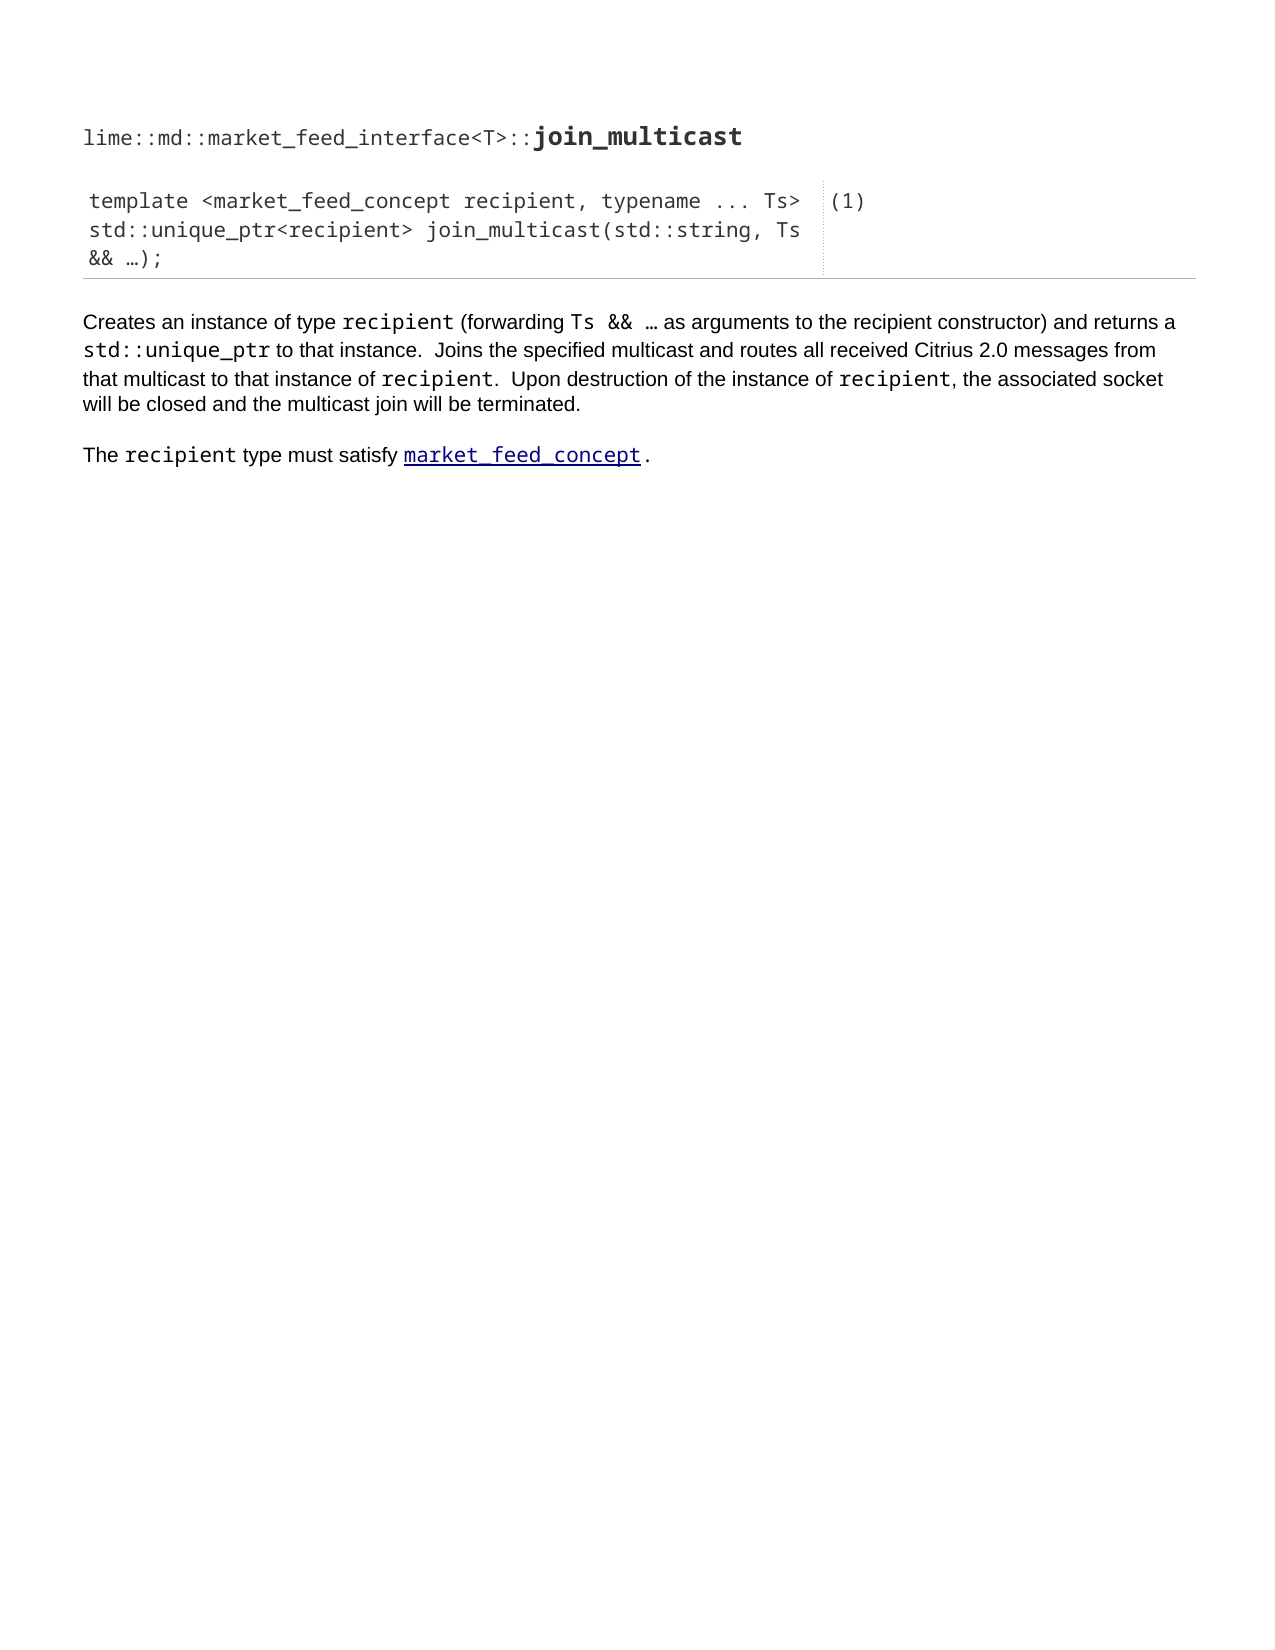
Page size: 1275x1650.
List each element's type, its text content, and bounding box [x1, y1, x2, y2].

table_header template <market_feed_concept recipient, typename ... Ts> std::unique_ptr<recipient> join_multicast(std::string, Ts && …); [83, 181, 823, 277]
text Creates an instance of type recipient (forwarding Ts && … as arguments to the recipient constructor) and returns a std::unique_ptr to that instance. Joins the specified multicast and routes all received Citrius 2.0 messages from that multicast to that instance of recipient. Upon destruction of the instance of recipient, the associated socket will be closed and the multicast join will be terminated. The recipient type must satisfy market_feed_concept. [83, 279, 1196, 468]
text lime::md::market_feed_interface<T>::join_multicast [83, 118, 1196, 181]
table_header (1) [823, 181, 1196, 277]
